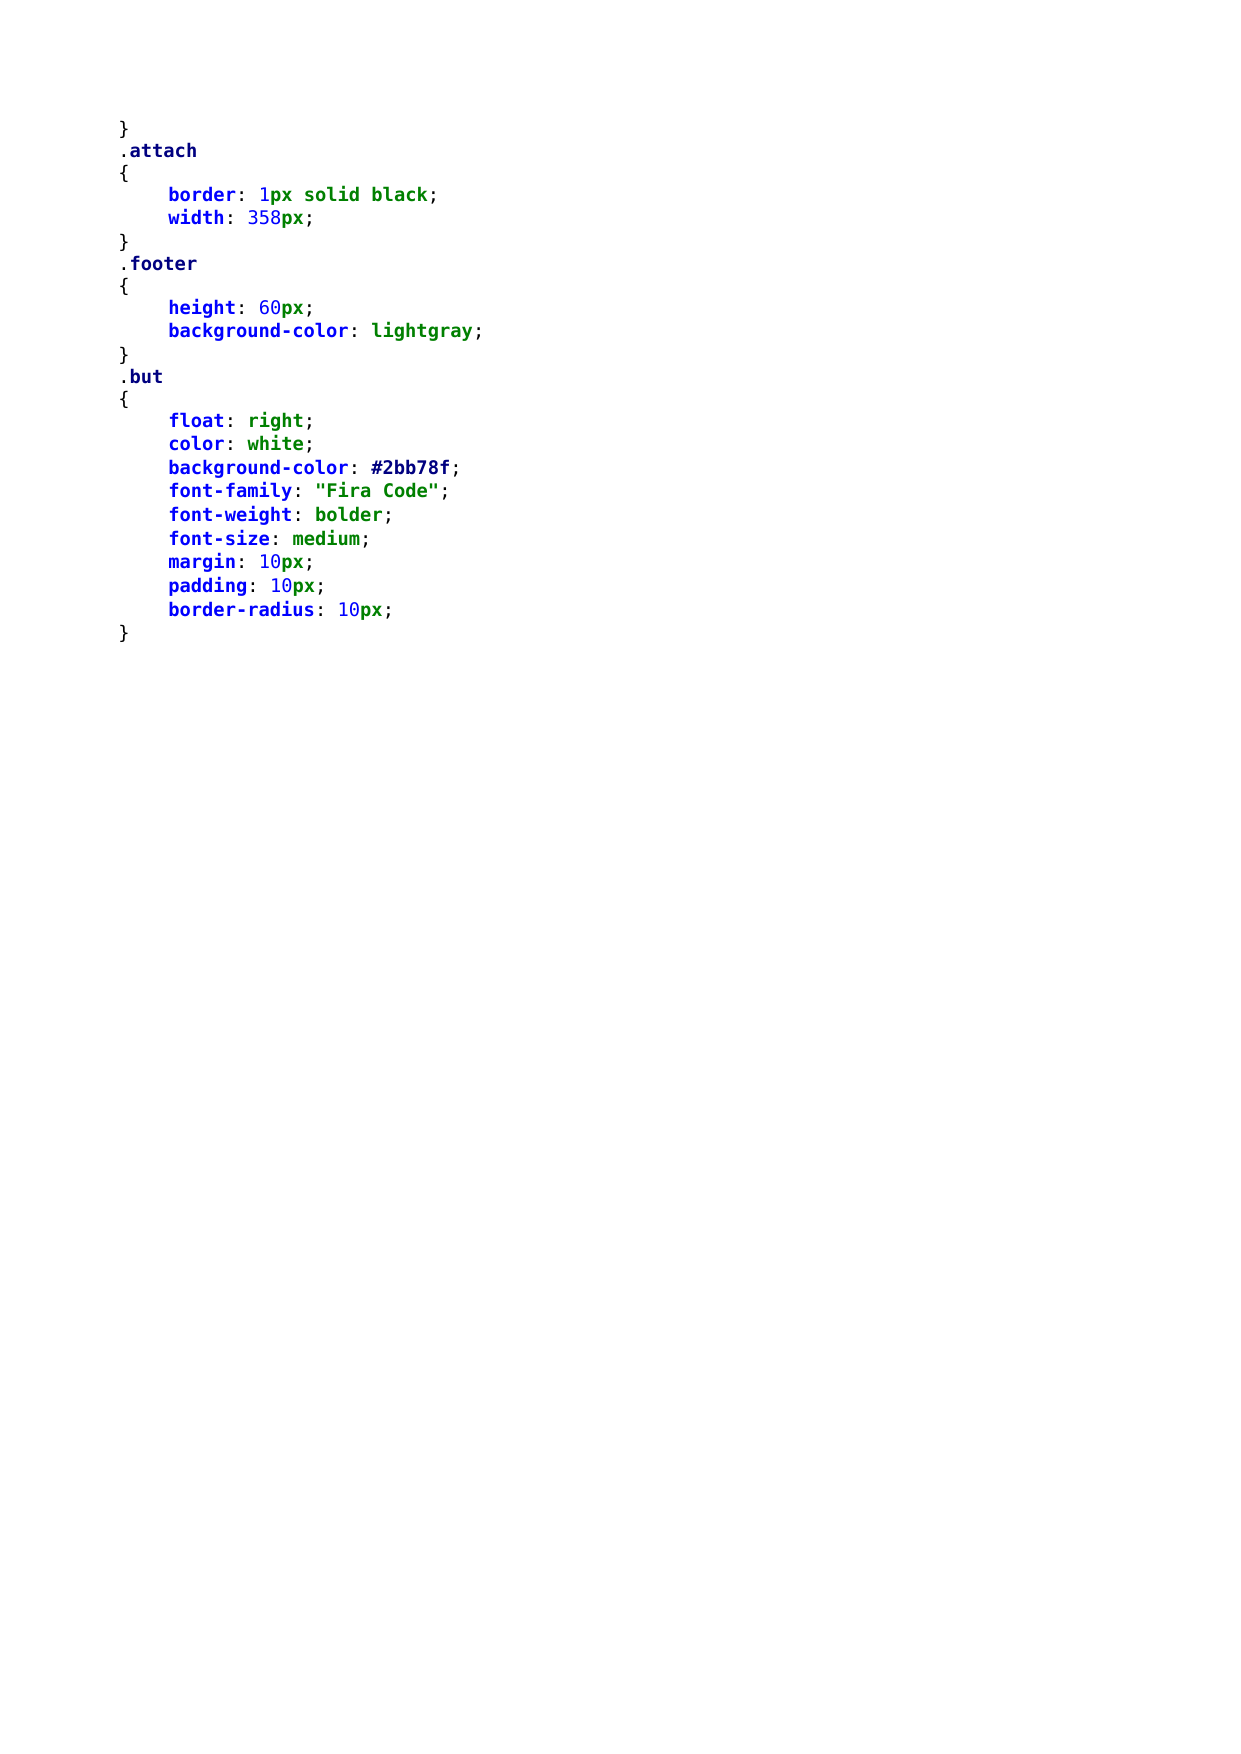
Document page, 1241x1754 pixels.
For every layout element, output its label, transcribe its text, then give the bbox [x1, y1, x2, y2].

text } [118, 344, 1122, 366]
text color: white; [118, 433, 1122, 457]
text padding: 10px; [118, 575, 1122, 599]
text font-family: "Fira Code"; [118, 481, 1122, 504]
text background-color: #2bb78f; [118, 457, 1122, 481]
text font-weight: bolder; [118, 504, 1122, 528]
text float: right; [118, 409, 1122, 433]
text { [118, 388, 1122, 409]
text .footer [118, 253, 1122, 275]
text border-radius: 10px; [118, 599, 1122, 622]
text height: 60px; [118, 297, 1122, 320]
text font-size: medium; [118, 528, 1122, 551]
text .attach [118, 140, 1122, 162]
text background-color: lightgray; [118, 320, 1122, 344]
text border: 1px solid black; [118, 184, 1122, 207]
text margin: 10px; [118, 551, 1122, 575]
text } [118, 622, 1122, 644]
text } [118, 231, 1122, 253]
text } [118, 118, 1122, 140]
text { [118, 162, 1122, 184]
text { [118, 275, 1122, 297]
text .but [118, 366, 1122, 388]
text width: 358px; [118, 207, 1122, 231]
